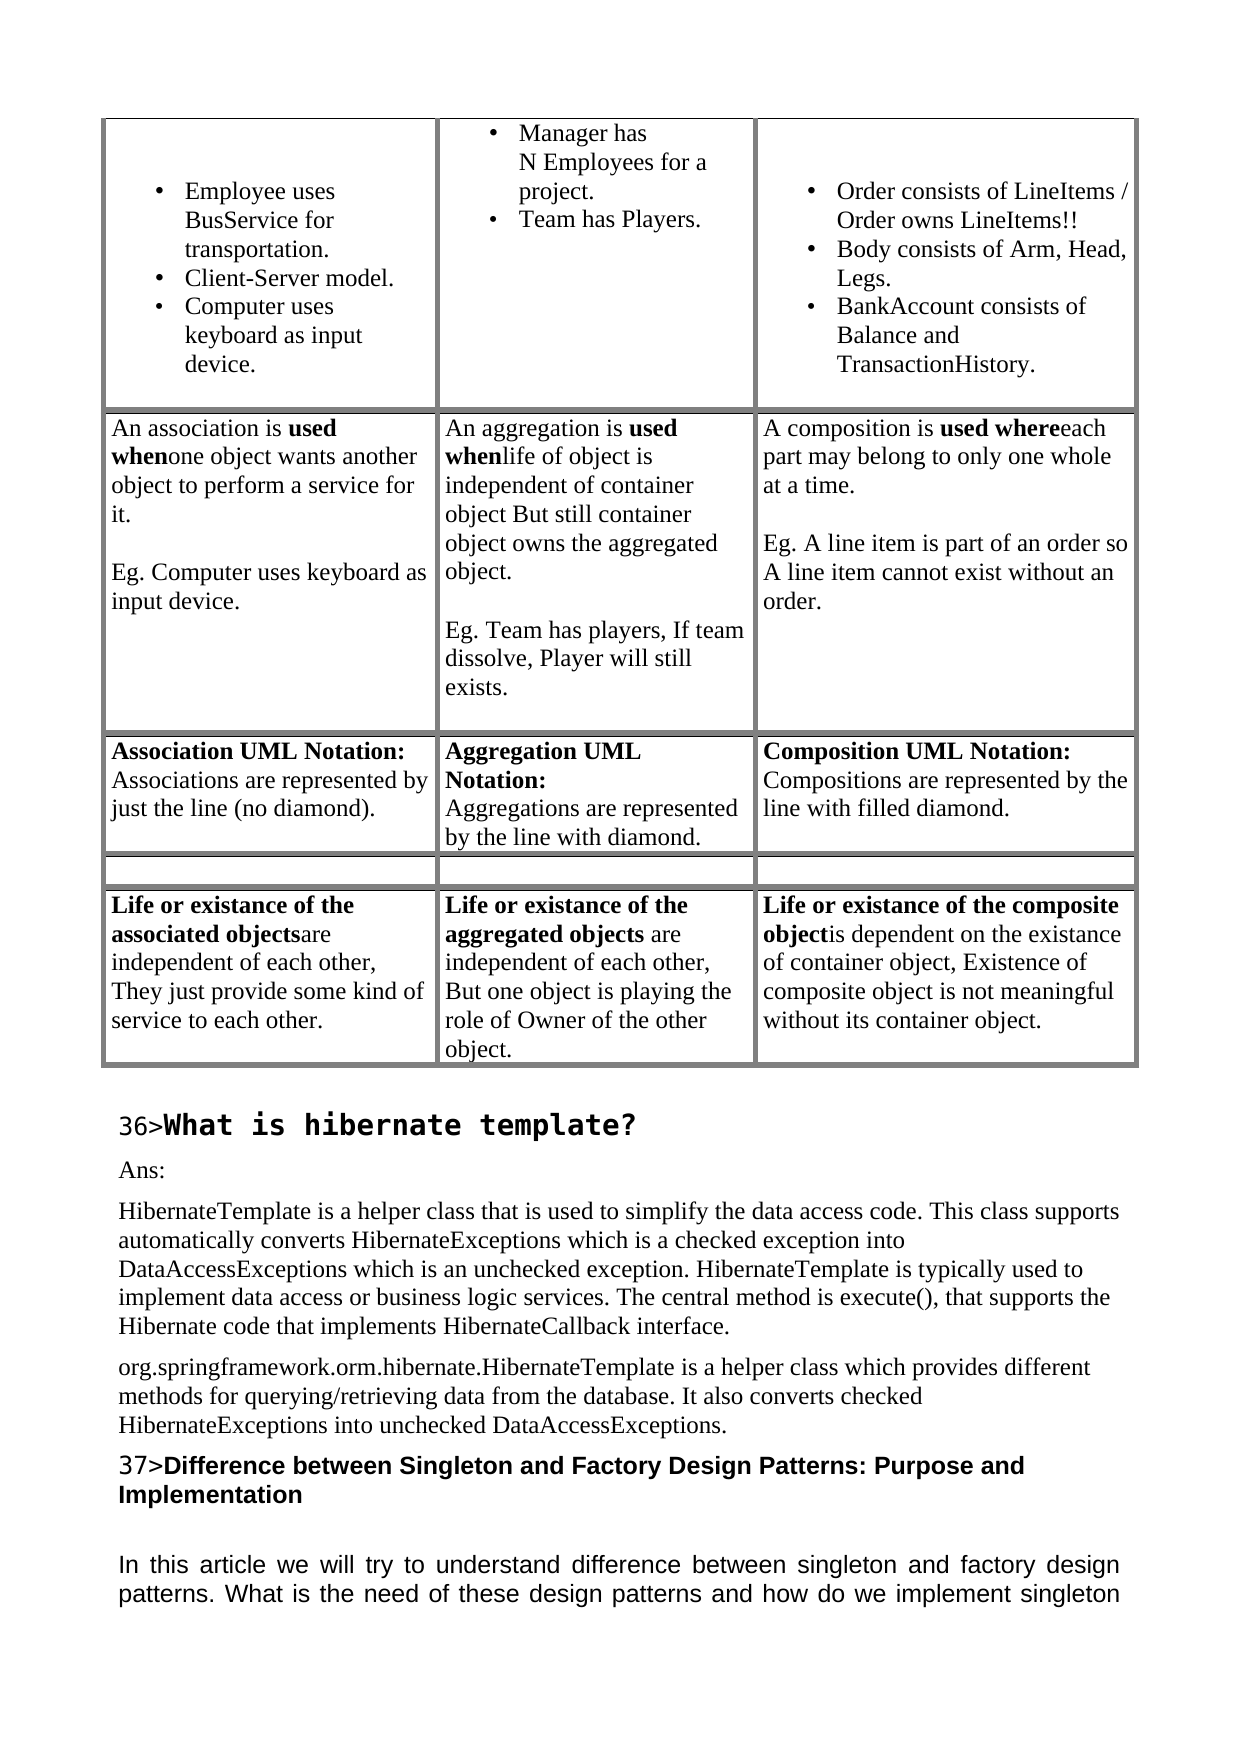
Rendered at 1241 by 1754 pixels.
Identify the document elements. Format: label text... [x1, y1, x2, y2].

text 37>Difference between Singleton and Factory Design Patterns: Purpose and Implementation [118, 1451, 1122, 1509]
table_cell Life or existance of the composite objectis dependent on the existance of container object, Existence of composite object is not meaningful without its container object. [758, 891, 1134, 1062]
table_cell Example: Manager has N Employees for a project. Team has Players. [440, 119, 753, 407]
table_cell An aggregation is used whenlife of object is independent of container object But still container object owns the aggregated object. Eg. Team has players, If team dissolve, Player will still exists. [440, 414, 753, 730]
table_cell A composition is used whereeach part may belong to only one whole at a time. Eg. A line item is part of an order so A line item cannot exist without an order. [758, 414, 1134, 730]
table_cell Composition UML Notation: Compositions are represented by the line with filled diamond. [758, 737, 1134, 851]
table_cell Life or existance of the aggregated objects are independent of each other, But one object is playing the role of Owner of the other object. [440, 891, 753, 1062]
table_cell Example: Order consists of LineItems / Order owns LineItems!! Body consists of Arm, Head, Legs. BankAccount consists of Balance and TransactionHistory. [758, 119, 1134, 407]
table_cell Aggregation UML Notation: Aggregations are represented by the line with diamond. [440, 737, 753, 851]
table_cell Life or existance of the associated objectsare independent of each other, They just provide some kind of service to each other. [106, 891, 435, 1062]
table_cell [440, 857, 753, 884]
text HibernateTemplate is a helper class that is used to simplify the data access code. This class supports automatically converts HibernateExceptions which is a checked exception into DataAccessExceptions which is an unchecked exception. HibernateTemplate is typically used to implement data access or business logic services. The central method is execute(), that supports the Hibernate code that implements HibernateCallback interface. [118, 1196, 1122, 1340]
text 36>What is hibernate template? [118, 1108, 1122, 1142]
table_cell [758, 857, 1134, 884]
table_cell [106, 857, 435, 884]
text Ans: [118, 1155, 1122, 1184]
table_cell Example: Employee uses BusService for transportation. Client-Server model. Computer uses keyboard as input device. [106, 119, 435, 407]
table_cell An association is used whenone object wants another object to perform a service for it. Eg. Computer uses keyboard as input device. [106, 414, 435, 730]
table_cell Association UML Notation: Associations are represented by just the line (no diamond). [106, 737, 435, 851]
text In this article we will try to understand difference between singleton and factory design patterns. What is the need of these design patterns and how do we implement singleton [118, 1550, 1122, 1607]
text org.springframework.orm.hibernate.HibernateTemplate is a helper class which provides different methods for querying/retrieving data from the database. It also converts checked HibernateExceptions into unchecked DataAccessExceptions. [118, 1352, 1122, 1439]
